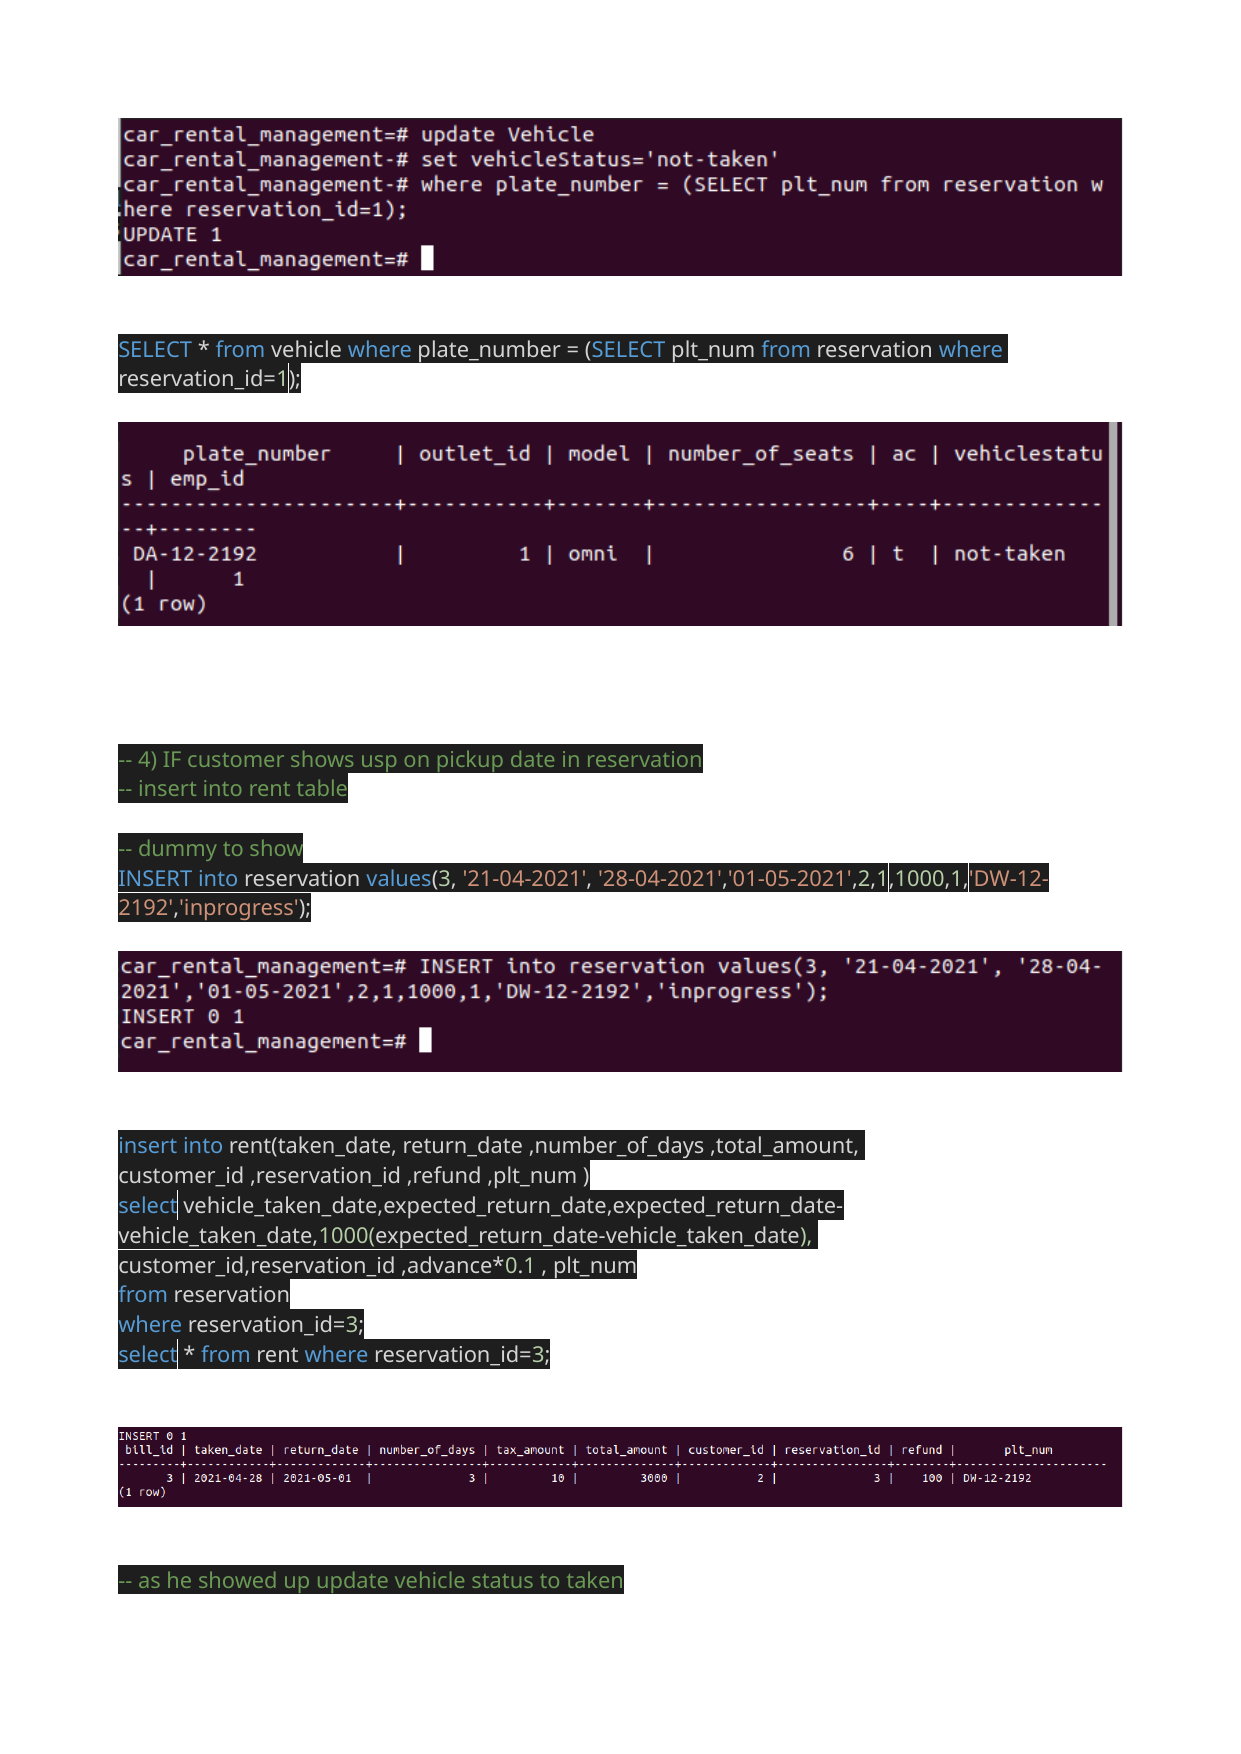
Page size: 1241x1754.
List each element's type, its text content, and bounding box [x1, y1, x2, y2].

text -- dummy to show [118, 833, 1122, 863]
text -- insert into rent table [118, 773, 1122, 803]
picture [118, 422, 1123, 626]
picture [118, 118, 1123, 276]
text select vehicle_taken_date,expected_return_date,expected_return_date-vehicle_taken_date,1000(expected_return_date-vehicle_taken_date), customer_id,reservation_id ,advance*0.1 , plt_num [118, 1190, 1122, 1279]
text INSERT into reservation values(3, '21-04-2021', '28-04-2021','01-05-2021',2,1,1000,1,'DW-12-2192','inprogress'); [118, 863, 1122, 922]
text select * from rent where reservation_id=3; [118, 1339, 1122, 1369]
text -- as he showed up update vehicle status to taken [118, 1564, 1122, 1594]
text insert into rent(taken_date, return_date ,number_of_days ,total_amount, customer_id ,reservation_id ,refund ,plt_num ) [118, 1130, 1122, 1190]
picture [118, 951, 1123, 1072]
text where reservation_id=3; [118, 1309, 1122, 1339]
text from reservation [118, 1279, 1122, 1309]
picture [118, 1427, 1123, 1507]
text SELECT * from vehicle where plate_number = (SELECT plt_num from reservation where reservation_id=1); [118, 333, 1122, 393]
text -- 4) IF customer shows usp on pickup date in reservation [118, 743, 1122, 773]
